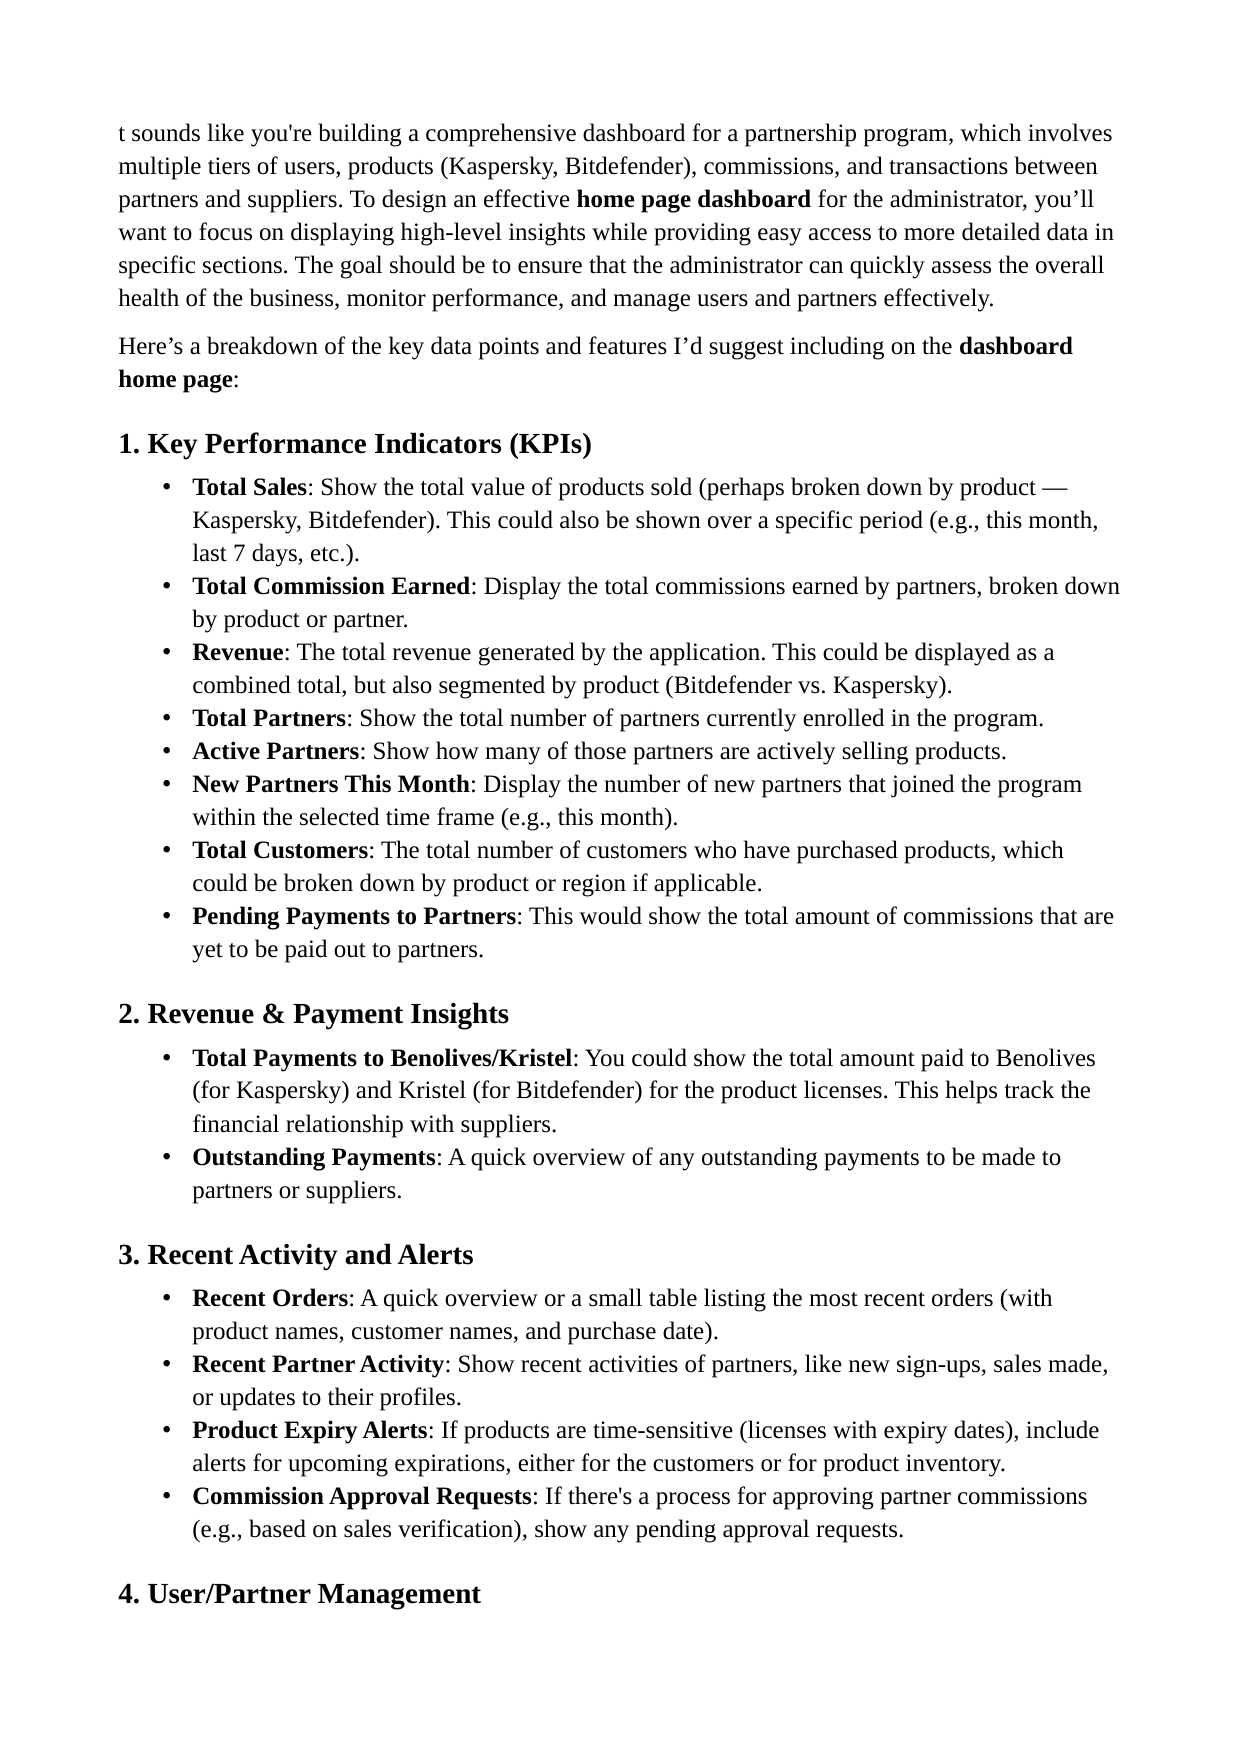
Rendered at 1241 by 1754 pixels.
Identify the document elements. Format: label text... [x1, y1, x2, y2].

list Recent Partner Activity: Show recent activities of partners, like new sign-ups, sales made, or updates to their profiles. [162, 1349, 1122, 1411]
subtitle 1. Key Performance Indicators (KPIs) [118, 426, 1122, 459]
list Total Customers: The total number of customers who have purchased products, which could be broken down by product or region if applicable. [162, 835, 1122, 897]
list Total Payments to Benolives/Kristel: You could show the total amount paid to Benolives (for Kaspersky) and Kristel (for Bitdefender) for the product licenses. This helps track the financial relationship with suppliers. [162, 1043, 1122, 1137]
list Total Commission Earned: Display the total commissions earned by partners, broken down by product or partner. [162, 571, 1122, 633]
list Total Sales: Show the total value of products sold (perhaps broken down by product — Kaspersky, Bitdefender). This could also be shown over a specific period (e.g., this month, last 7 days, etc.). [162, 472, 1122, 567]
list Pending Payments to Partners: This would show the total amount of commissions that are yet to be paid out to partners. [162, 901, 1122, 963]
list Product Expiry Alerts: If products are time-sensitive (licenses with expiry dates), include alerts for upcoming expirations, either for the customers or for product inventory. [162, 1415, 1122, 1477]
subtitle 3. Recent Activity and Alerts [118, 1237, 1122, 1270]
list Recent Orders: A quick overview or a small table listing the most recent orders (with product names, customer names, and purchase date). [162, 1283, 1122, 1345]
subtitle 4. User/Partner Management [118, 1576, 1122, 1610]
list Active Partners: Show how many of those partners are actively selling products. [162, 736, 1122, 765]
list Total Partners: Show the total number of partners currently enrolled in the program. [162, 703, 1122, 732]
list New Partners This Month: Display the number of new partners that joined the program within the selected time frame (e.g., this month). [162, 769, 1122, 831]
text Here’s a breakdown of the key data points and features I’d suggest including on the dashboard home page: [118, 331, 1122, 393]
text t sounds like you're building a comprehensive dashboard for a partnership program, which involves multiple tiers of users, products (Kaspersky, Bitdefender), commissions, and transactions between partners and suppliers. To design an effective home page dashboard for the administrator, you’ll want to focus on displaying high-level insights while providing easy access to more detailed data in specific sections. The goal should be to ensure that the administrator can quickly assess the overall health of the business, monitor performance, and manage users and partners effectively. [118, 118, 1122, 312]
list Outstanding Payments: A quick overview of any outstanding payments to be made to partners or suppliers. [162, 1142, 1122, 1203]
list Revenue: The total revenue generated by the application. This could be displayed as a combined total, but also segmented by product (Bitdefender vs. Kaspersky). [162, 637, 1122, 699]
subtitle 2. Revenue & Payment Insights [118, 997, 1122, 1030]
list Commission Approval Requests: If there's a process for approving partner commissions (e.g., based on sales verification), show any pending approval requests. [162, 1481, 1122, 1543]
